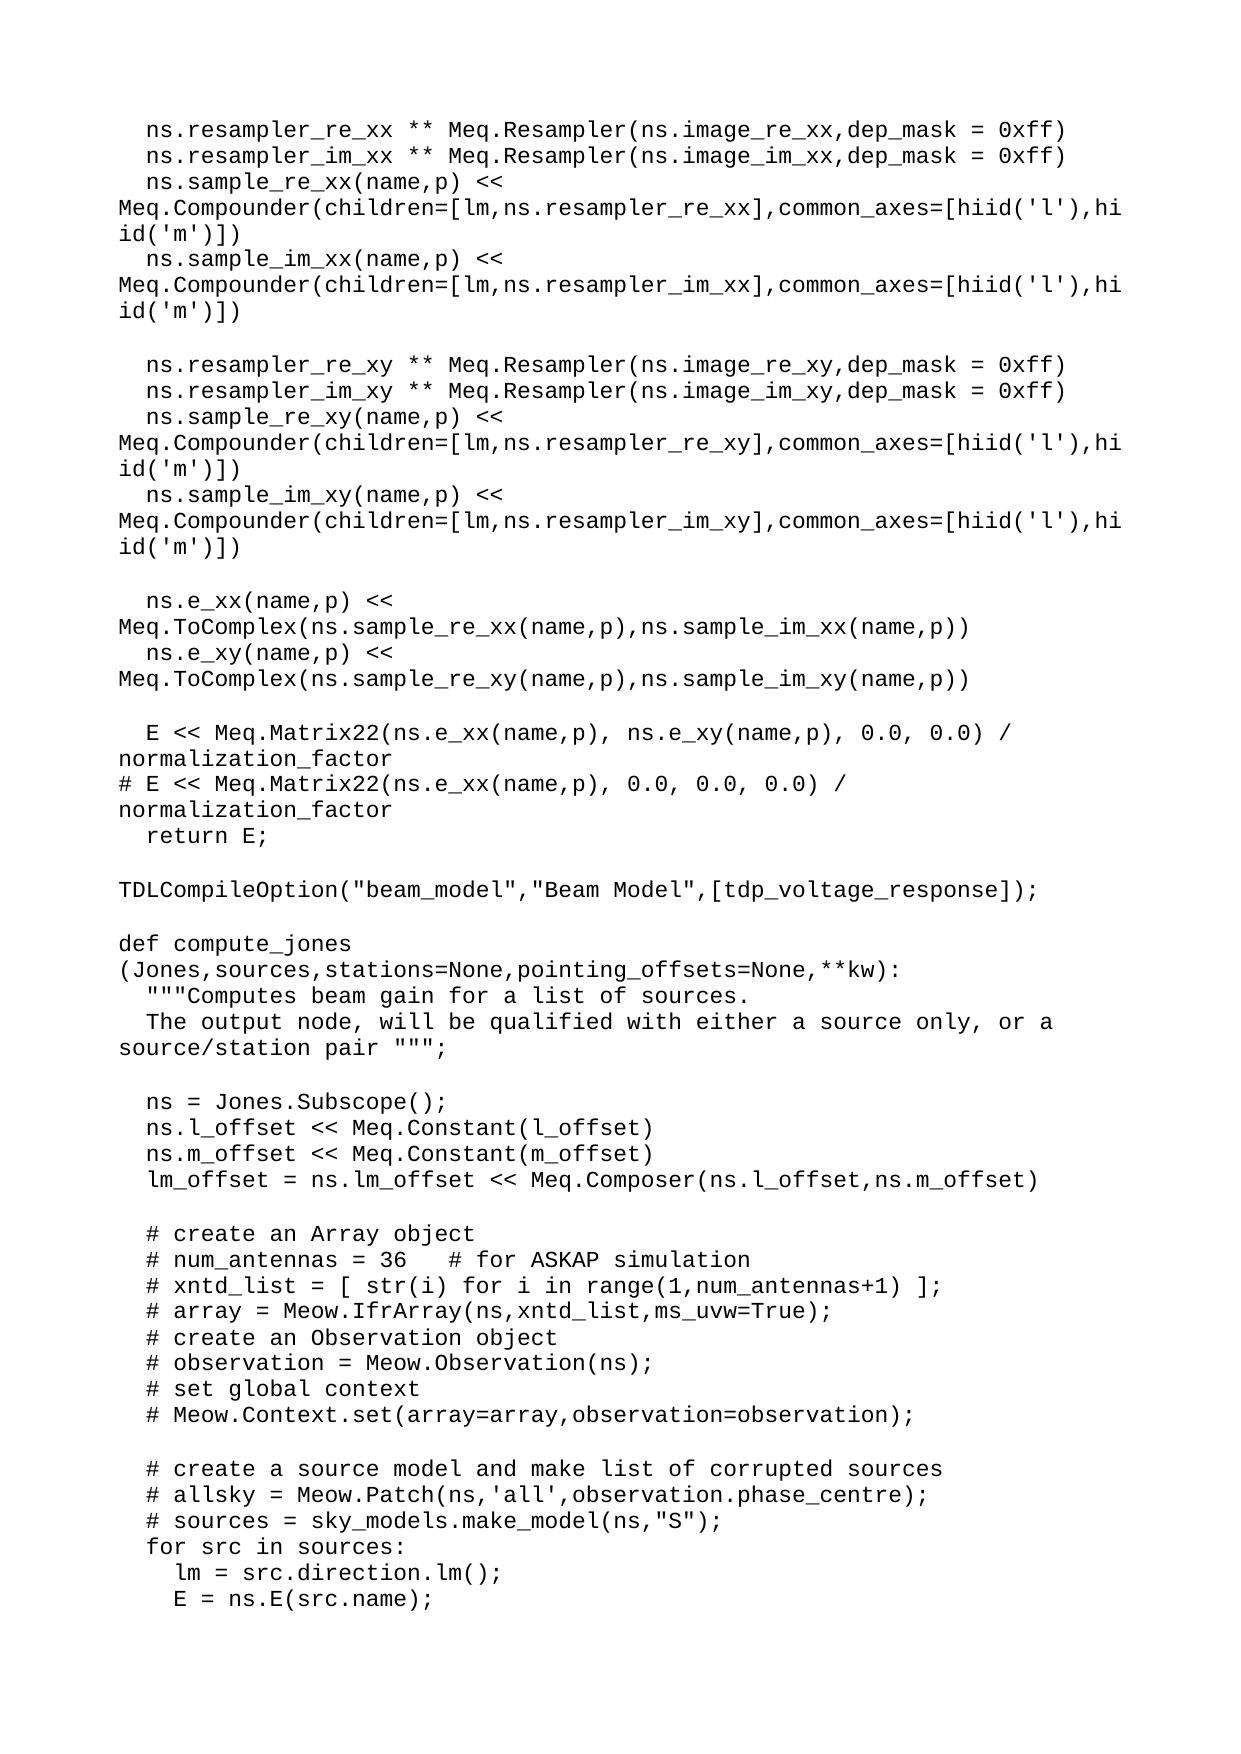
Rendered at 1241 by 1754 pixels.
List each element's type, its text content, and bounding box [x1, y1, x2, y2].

text # set global context [118, 1378, 1122, 1404]
text # create an Observation object [118, 1326, 1122, 1352]
text ns.sample_re_xx(name,p) << Meq.Compounder(children=[lm,ns.resampler_re_xx],common_axes=[hiid('l'),hiid('m')]) [118, 170, 1122, 248]
text E = ns.E(src.name); [118, 1587, 1122, 1613]
text # num_antennas = 36 # for ASKAP simulation [118, 1248, 1122, 1274]
text for src in sources: [118, 1535, 1122, 1561]
text lm_offset = ns.lm_offset << Meq.Composer(ns.l_offset,ns.m_offset) [118, 1168, 1122, 1194]
text return E; [118, 825, 1122, 851]
text # sources = sky_models.make_model(ns,"S"); [118, 1509, 1122, 1535]
text ns.e_xy(name,p) << Meq.ToComplex(ns.sample_re_xy(name,p),ns.sample_im_xy(name,p)) [118, 641, 1122, 693]
text # xntd_list = [ str(i) for i in range(1,num_antennas+1) ]; [118, 1274, 1122, 1300]
text ns.sample_im_xy(name,p) << Meq.Compounder(children=[lm,ns.resampler_im_xy],common_axes=[hiid('l'),hiid('m')]) [118, 483, 1122, 561]
text # create a source model and make list of corrupted sources [118, 1458, 1122, 1483]
text E << Meq.Matrix22(ns.e_xx(name,p), ns.e_xy(name,p), 0.0, 0.0) / normalization_factor [118, 721, 1122, 773]
text ns.resampler_im_xy ** Meq.Resampler(ns.image_im_xy,dep_mask = 0xff) [118, 379, 1122, 406]
text ns.m_offset << Meq.Constant(m_offset) [118, 1142, 1122, 1168]
text ns.sample_re_xy(name,p) << Meq.Compounder(children=[lm,ns.resampler_re_xy],common_axes=[hiid('l'),hiid('m')]) [118, 406, 1122, 483]
text ns.resampler_im_xx ** Meq.Resampler(ns.image_im_xx,dep_mask = 0xff) [118, 144, 1122, 170]
text # array = Meow.IfrArray(ns,xntd_list,ms_uvw=True); [118, 1300, 1122, 1326]
text ns = Jones.Subscope(); [118, 1090, 1122, 1116]
text ns.sample_im_xx(name,p) << Meq.Compounder(children=[lm,ns.resampler_im_xx],common_axes=[hiid('l'),hiid('m')]) [118, 248, 1122, 326]
text ns.resampler_re_xy ** Meq.Resampler(ns.image_re_xy,dep_mask = 0xff) [118, 354, 1122, 379]
text # E << Meq.Matrix22(ns.e_xx(name,p), 0.0, 0.0, 0.0) / normalization_factor [118, 773, 1122, 825]
text def compute_jones (Jones,sources,stations=None,pointing_offsets=None,**kw): [118, 933, 1122, 984]
text ns.resampler_re_xx ** Meq.Resampler(ns.image_re_xx,dep_mask = 0xff) [118, 118, 1122, 144]
text TDLCompileOption("beam_model","Beam Model",[tdp_voltage_response]); [118, 879, 1122, 904]
text ns.l_offset << Meq.Constant(l_offset) [118, 1116, 1122, 1142]
text """Computes beam gain for a list of sources. [118, 984, 1122, 1010]
text # Meow.Context.set(array=array,observation=observation); [118, 1404, 1122, 1429]
text The output node, will be qualified with either a source only, or a source/station pair """; [118, 1010, 1122, 1062]
text # allsky = Meow.Patch(ns,'all',observation.phase_centre); [118, 1483, 1122, 1509]
text lm = src.direction.lm(); [118, 1561, 1122, 1587]
text # create an Array object [118, 1222, 1122, 1248]
text # observation = Meow.Observation(ns); [118, 1352, 1122, 1378]
text ns.e_xx(name,p) << Meq.ToComplex(ns.sample_re_xx(name,p),ns.sample_im_xx(name,p)) [118, 589, 1122, 641]
